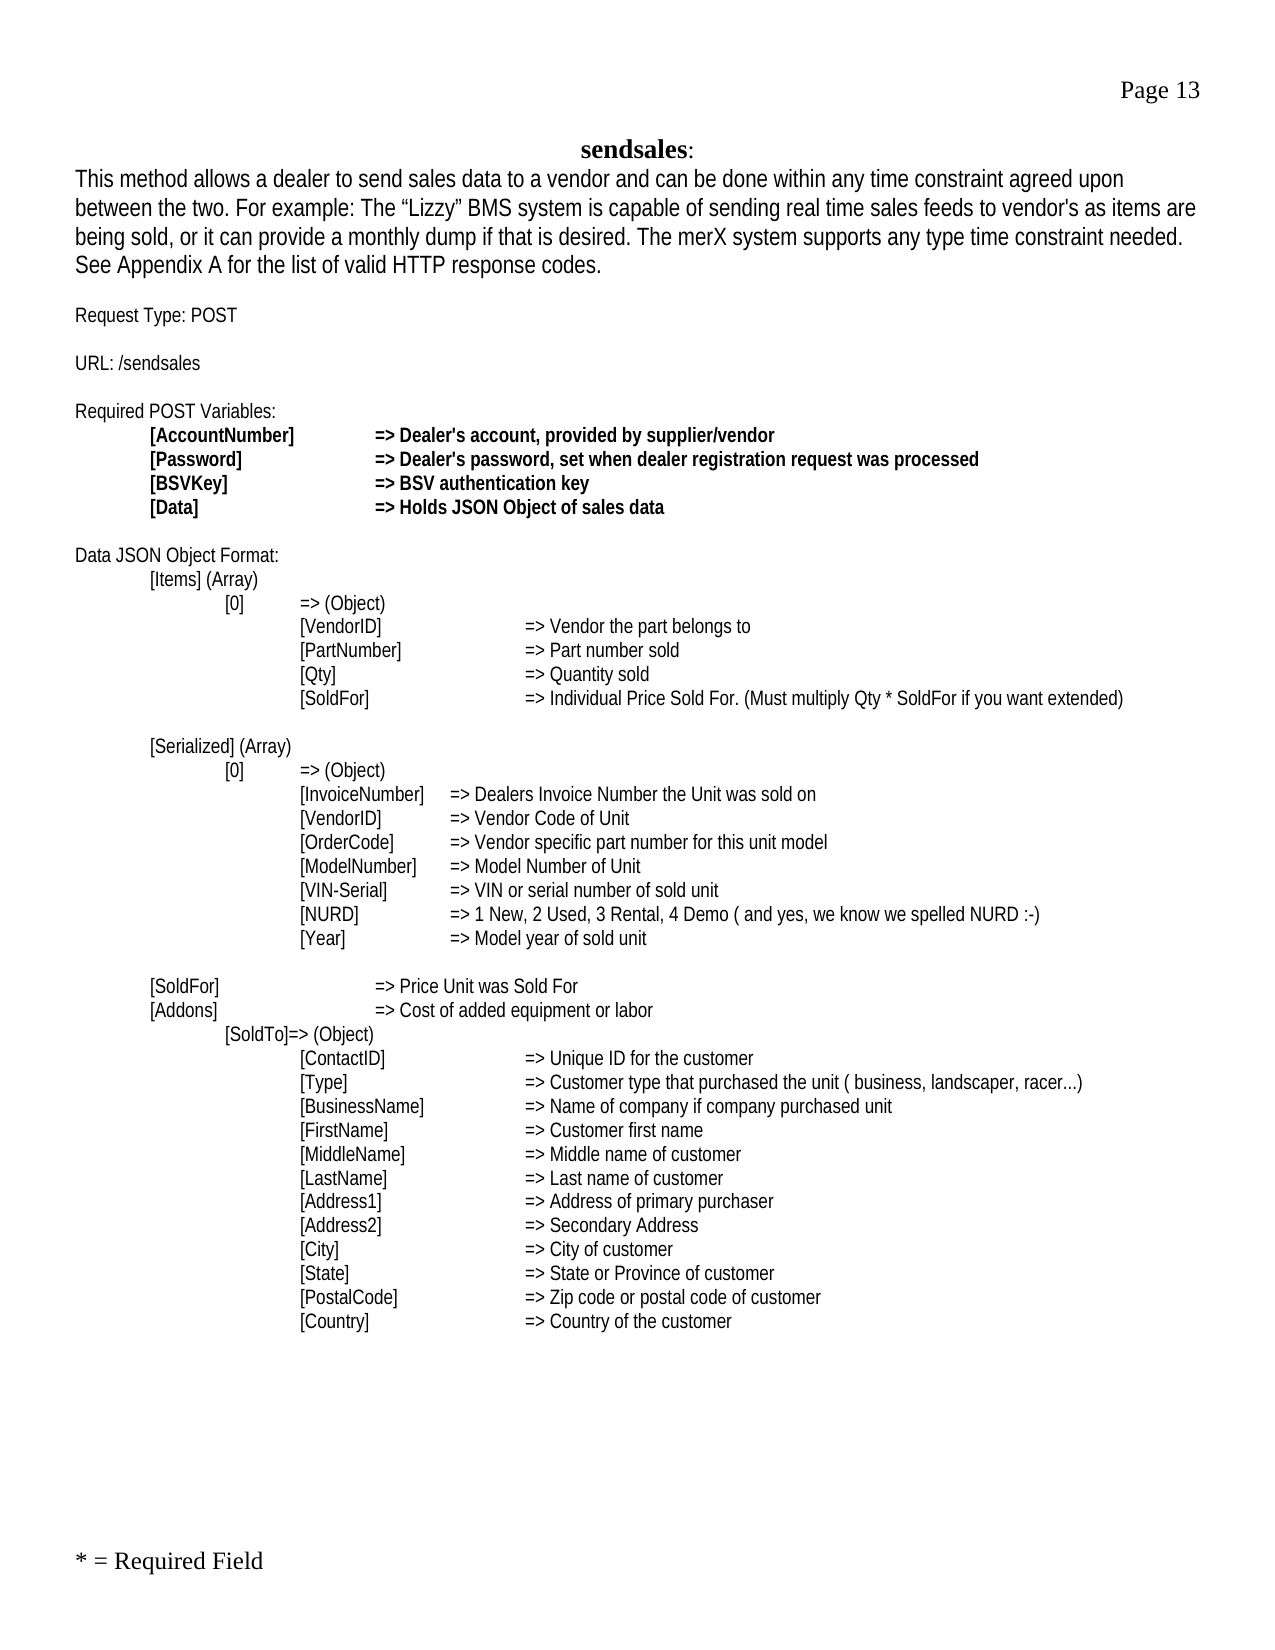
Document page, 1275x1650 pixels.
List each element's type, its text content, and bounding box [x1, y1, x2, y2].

text [PostalCode] => Zip code or postal code of customer [75, 1285, 1200, 1309]
text [SoldFor] => Individual Price Sold For. (Must multiply Qty * SoldFor if you want extended) [75, 686, 1200, 710]
text [0] => (Object) [75, 590, 1200, 614]
text [Items] (Array) [75, 566, 1200, 590]
text sendsales: [75, 133, 1200, 164]
text [VendorID] => Vendor the part belongs to [75, 614, 1200, 638]
text [VendorID] => Vendor Code of Unit [75, 806, 1200, 830]
text [Password] => Dealer's password, set when dealer registration request was processed [75, 447, 1200, 471]
text [State] => State or Province of customer [75, 1261, 1200, 1285]
text [BusinessName] => Name of company if company purchased unit [75, 1093, 1200, 1117]
text [Country] => Country of the customer [75, 1309, 1200, 1333]
text [InvoiceNumber] => Dealers Invoice Number the Unit was sold on [75, 782, 1200, 806]
text [VIN-Serial] => VIN or serial number of sold unit [75, 878, 1200, 902]
text [Qty] => Quantity sold [75, 662, 1200, 686]
text [PartNumber] => Part number sold [75, 638, 1200, 662]
text [SoldFor] => Price Unit was Sold For [75, 974, 1200, 998]
text Data JSON Object Format: [75, 542, 1200, 566]
text [MiddleName] => Middle name of customer [75, 1141, 1200, 1165]
text [Serialized] (Array) [75, 734, 1200, 758]
text [FirstName] => Customer first name [75, 1117, 1200, 1141]
text Request Type: POST [75, 303, 1200, 327]
text [Address1] => Address of primary purchaser [75, 1189, 1200, 1213]
text [Year] => Model year of sold unit [75, 926, 1200, 950]
text This method allows a dealer to send sales data to a vendor and can be done within any time constraint agreed upon between the two. For example: The “Lizzy” BMS system is capable of sending real time sales feeds to vendor's as items are being sold, or it can provide a monthly dump if that is desired. The merX system supports any type time constraint needed. See Appendix A for the list of valid HTTP response codes. [75, 164, 1200, 279]
text [OrderCode] => Vendor specific part number for this unit model [75, 830, 1200, 854]
text [SoldTo]=> (Object) [75, 1022, 1200, 1046]
text [Type] => Customer type that purchased the unit ( business, landscaper, racer...) [75, 1069, 1200, 1093]
text Required POST Variables: [75, 399, 1200, 423]
text [ModelNumber] => Model Number of Unit [75, 854, 1200, 878]
text [Addons] => Cost of added equipment or labor [75, 998, 1200, 1022]
text [0] => (Object) [75, 758, 1200, 782]
text [Data] => Holds JSON Object of sales data [75, 494, 1200, 518]
text [NURD] => 1 New, 2 Used, 3 Rental, 4 Demo ( and yes, we know we spelled NURD :-) [75, 902, 1200, 926]
text URL: /sendsales [75, 351, 1200, 375]
text [AccountNumber] => Dealer's account, provided by supplier/vendor [75, 423, 1200, 447]
text [BSVKey] => BSV authentication key [75, 471, 1200, 494]
text [ContactID] => Unique ID for the customer [75, 1046, 1200, 1069]
text [LastName] => Last name of customer [75, 1165, 1200, 1189]
text [City] => City of customer [75, 1237, 1200, 1261]
text [Address2] => Secondary Address [75, 1213, 1200, 1237]
